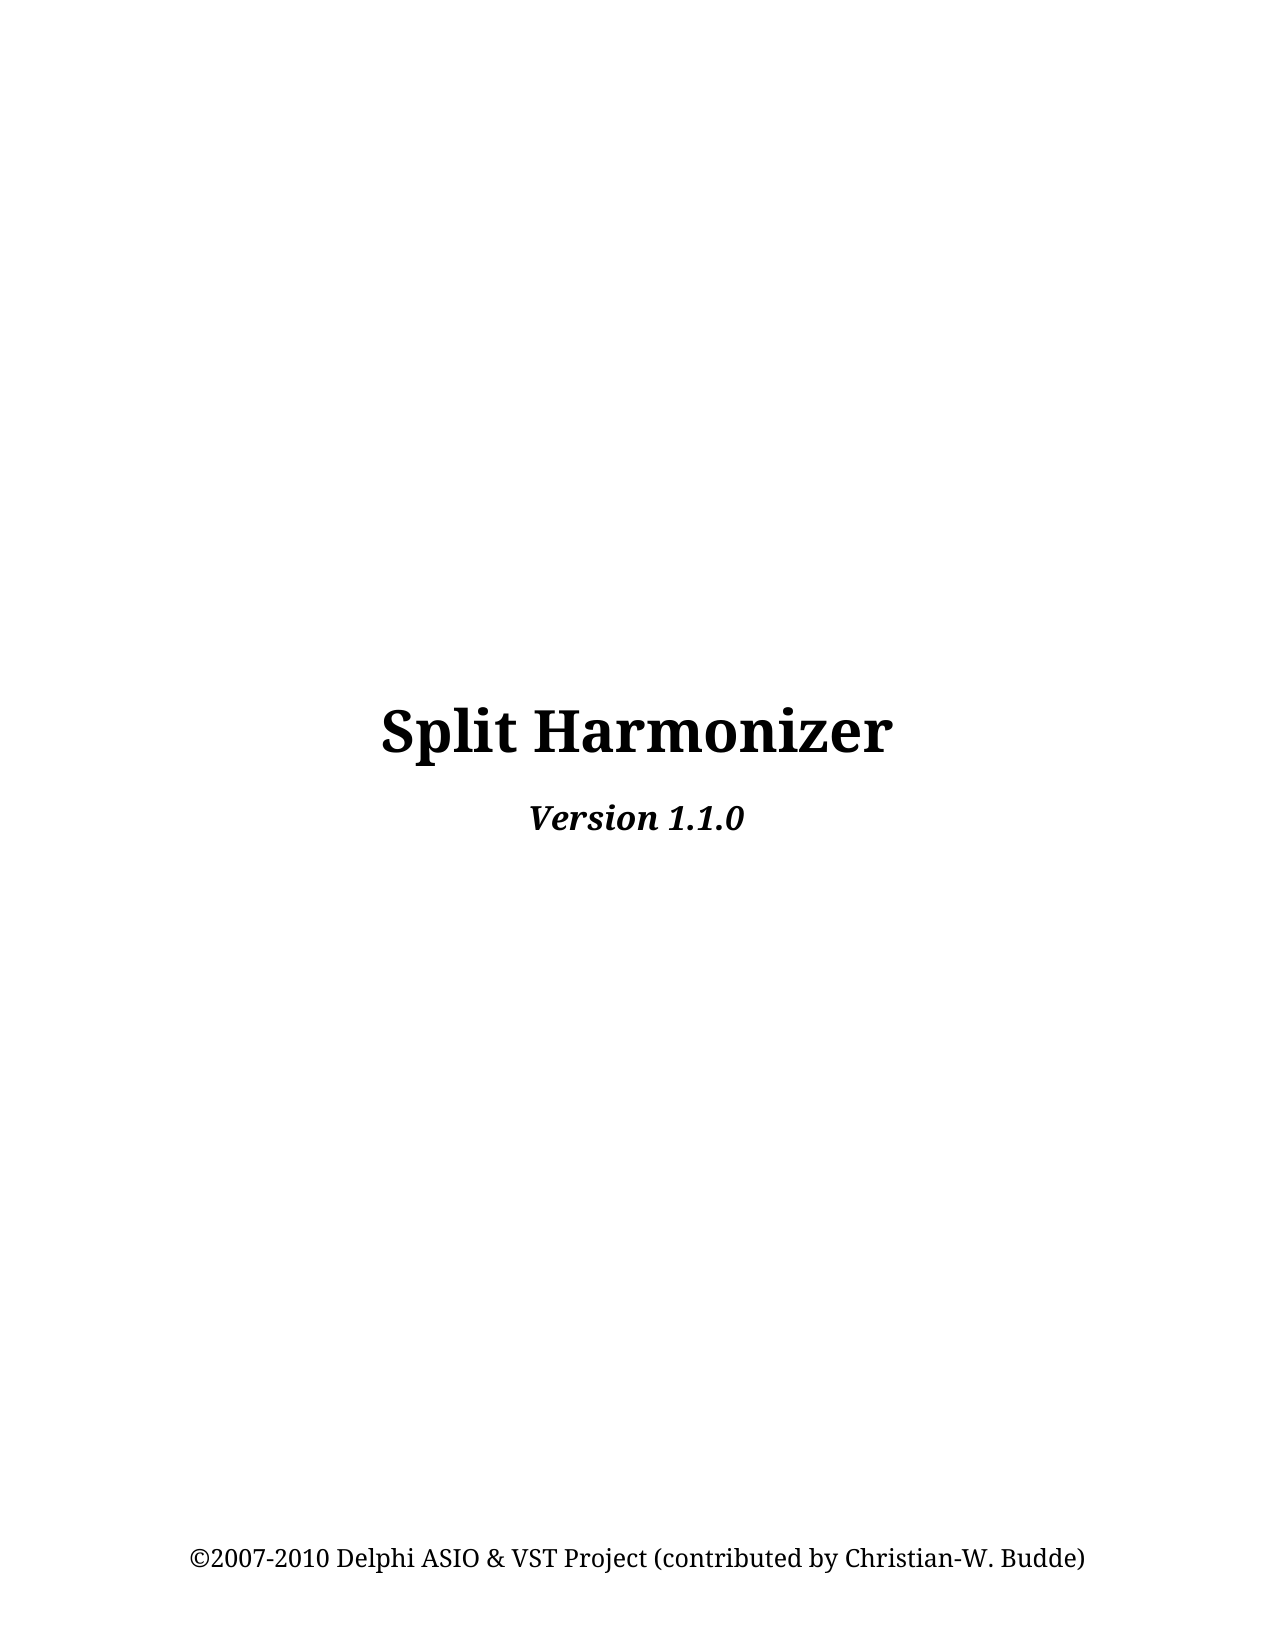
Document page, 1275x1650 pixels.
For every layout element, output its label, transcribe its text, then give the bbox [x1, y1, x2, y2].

subtitle Version 1.1.0 [148, 794, 1127, 840]
title Split Harmonizer [148, 690, 1127, 769]
